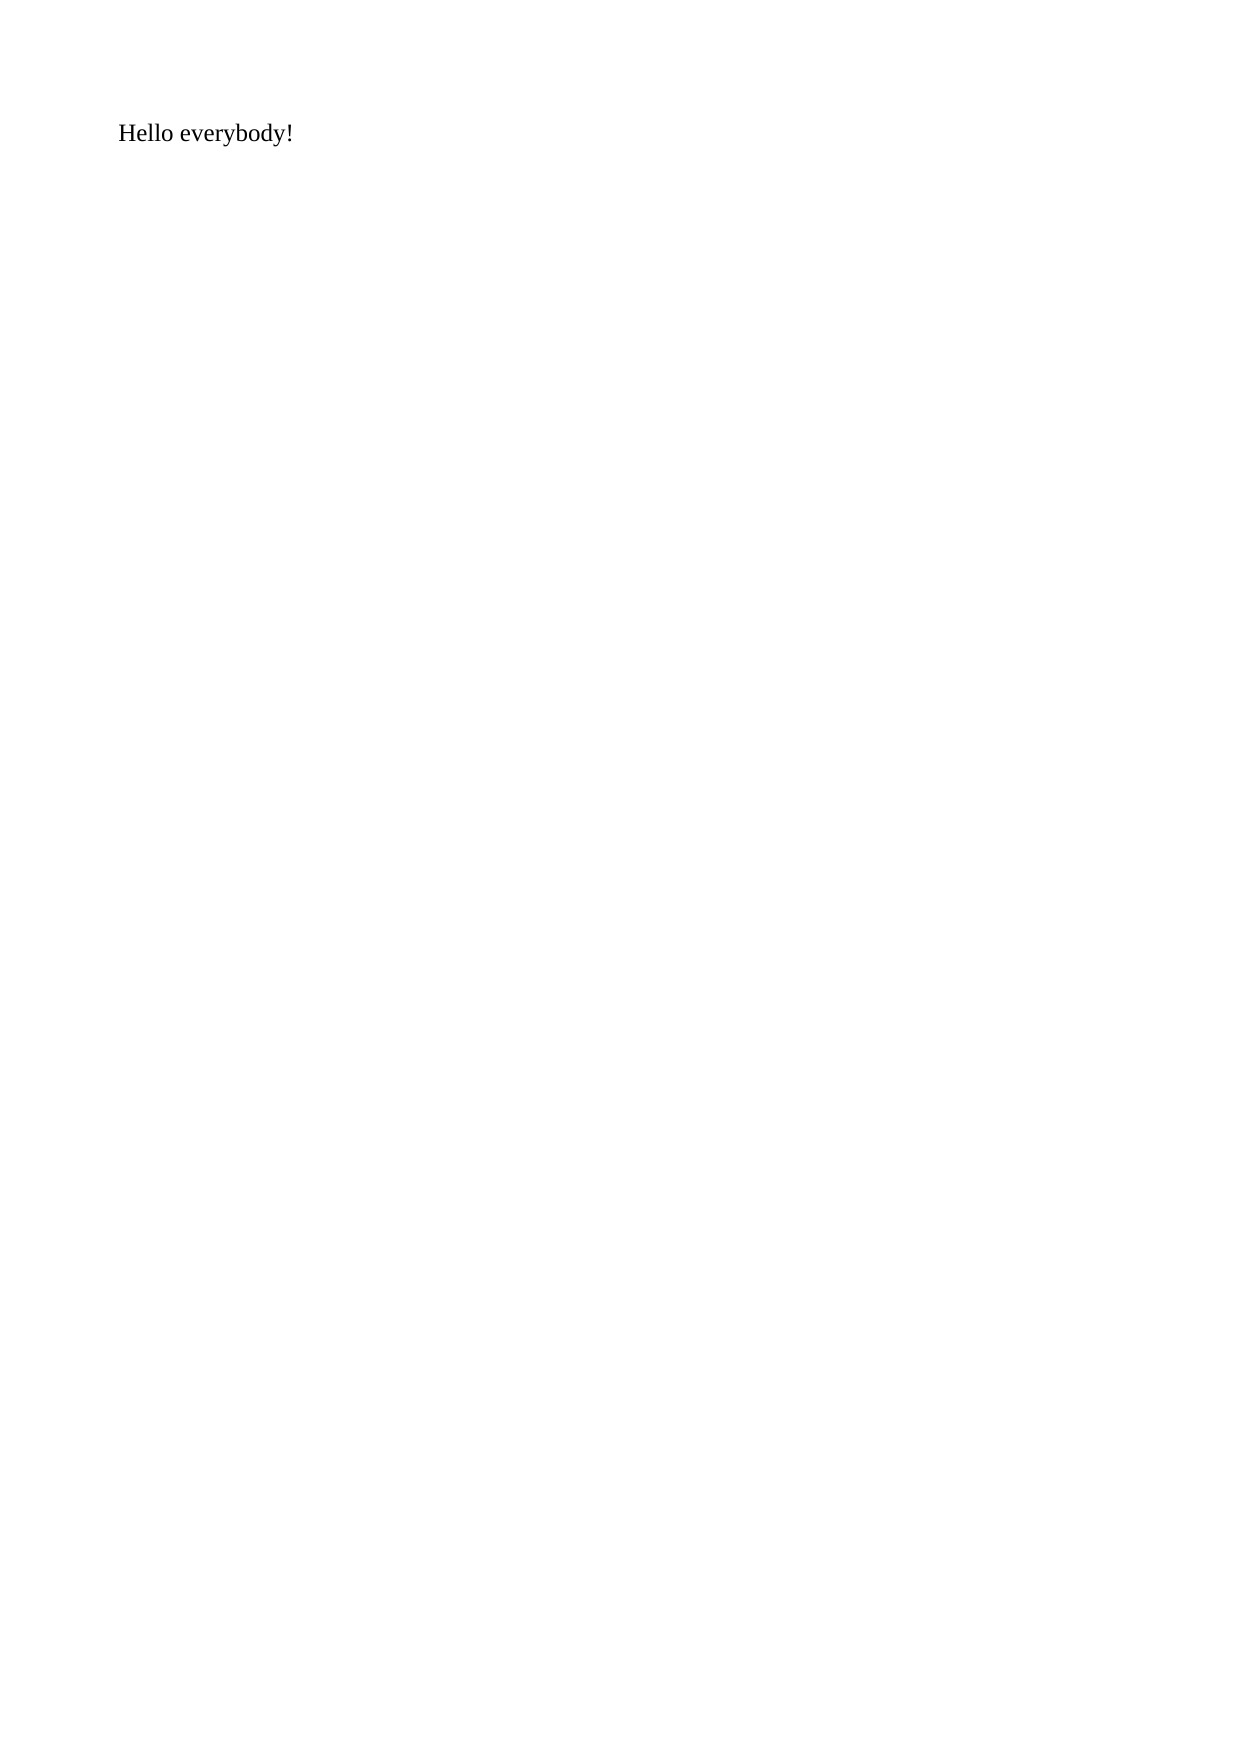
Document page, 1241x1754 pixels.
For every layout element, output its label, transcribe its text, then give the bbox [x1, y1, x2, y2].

text Hello everybody! [118, 118, 1122, 147]
